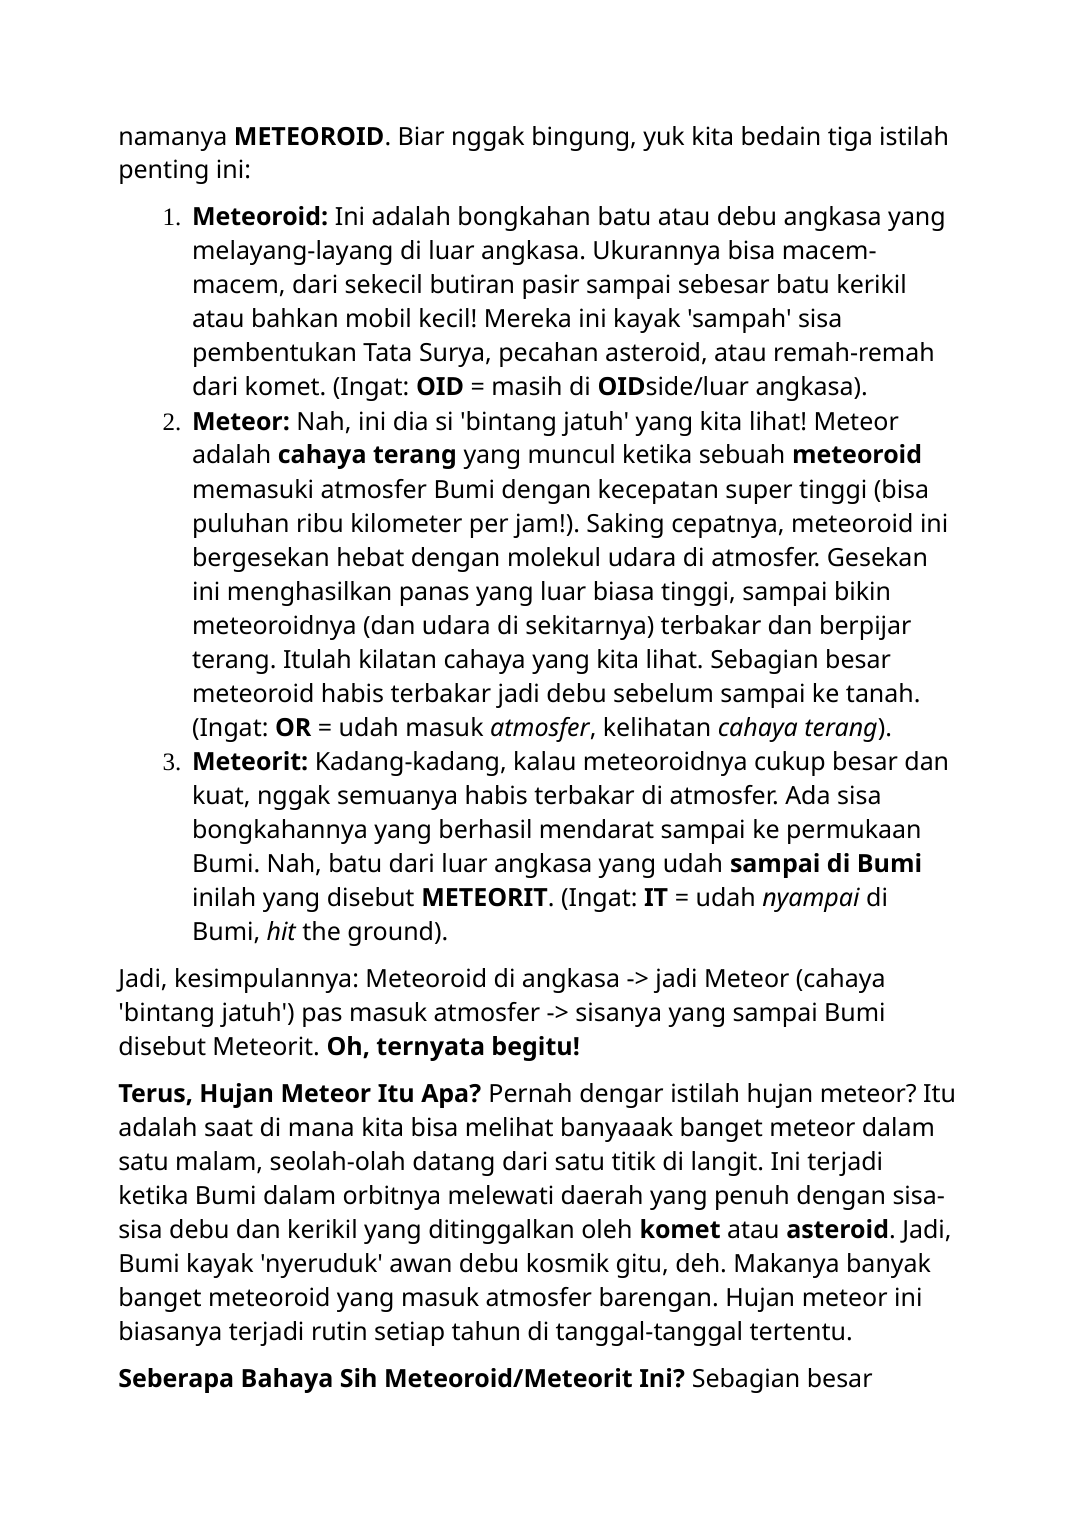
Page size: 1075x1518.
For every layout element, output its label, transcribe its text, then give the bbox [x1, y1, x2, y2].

text Terus, Hujan Meteor Itu Apa? Pernah dengar istilah hujan meteor? Itu adalah saat di mana kita bisa melihat banyaaak banget meteor dalam satu malam, seolah-olah datang dari satu titik di langit. Ini terjadi ketika Bumi dalam orbitnya melewati daerah yang penuh dengan sisa-sisa debu dan kerikil yang ditinggalkan oleh komet atau asteroid. Jadi, Bumi kayak 'nyeruduk' awan debu kosmik gitu, deh. Makanya banyak banget meteoroid yang masuk atmosfer barengan. Hujan meteor ini biasanya terjadi rutin setiap tahun di tanggal-tanggal tertentu. [118, 1075, 957, 1348]
list Meteorit: Kadang-kadang, kalau meteoroidnya cukup besar dan kuat, nggak semuanya habis terbakar di atmosfer. Ada sisa bongkahannya yang berhasil mendarat sampai ke permukaan Bumi. Nah, batu dari luar angkasa yang udah sampai di Bumi inilah yang disebut METEORIT. (Ingat: IT = udah nyampai di Bumi, hit the ground). [162, 744, 957, 948]
text namanya METEOROID. Biar nggak bingung, yuk kita bedain tiga istilah penting ini: [118, 118, 957, 186]
list Meteor: Nah, ini dia si 'bintang jatuh' yang kita lihat! Meteor adalah cahaya terang yang muncul ketika sebuah meteoroid memasuki atmosfer Bumi dengan kecepatan super tinggi (bisa puluhan ribu kilometer per jam!). Saking cepatnya, meteoroid ini bergesekan hebat dengan molekul udara di atmosfer. Gesekan ini menghasilkan panas yang luar biasa tinggi, sampai bikin meteoroidnya (dan udara di sekitarnya) terbakar dan berpijar terang. Itulah kilatan cahaya yang kita lihat. Sebagian besar meteoroid habis terbakar jadi debu sebelum sampai ke tanah. (Ingat: OR = udah masuk atmosfer, kelihatan cahaya terang). [162, 403, 957, 744]
text Seberapa Bahaya Sih Meteoroid/Meteorit Ini? Sebagian besar [118, 1360, 957, 1394]
text Jadi, kesimpulannya: Meteoroid di angkasa -> jadi Meteor (cahaya 'bintang jatuh') pas masuk atmosfer -> sisanya yang sampai Bumi disebut Meteorit. Oh, ternyata begitu! [118, 961, 957, 1063]
list Meteoroid: Ini adalah bongkahan batu atau debu angkasa yang melayang-layang di luar angkasa. Ukurannya bisa macem-macem, dari sekecil butiran pasir sampai sebesar batu kerikil atau bahkan mobil kecil! Mereka ini kayak 'sampah' sisa pembentukan Tata Surya, pecahan asteroid, atau remah-remah dari komet. (Ingat: OID = masih di OIDside/luar angkasa). [162, 199, 957, 403]
